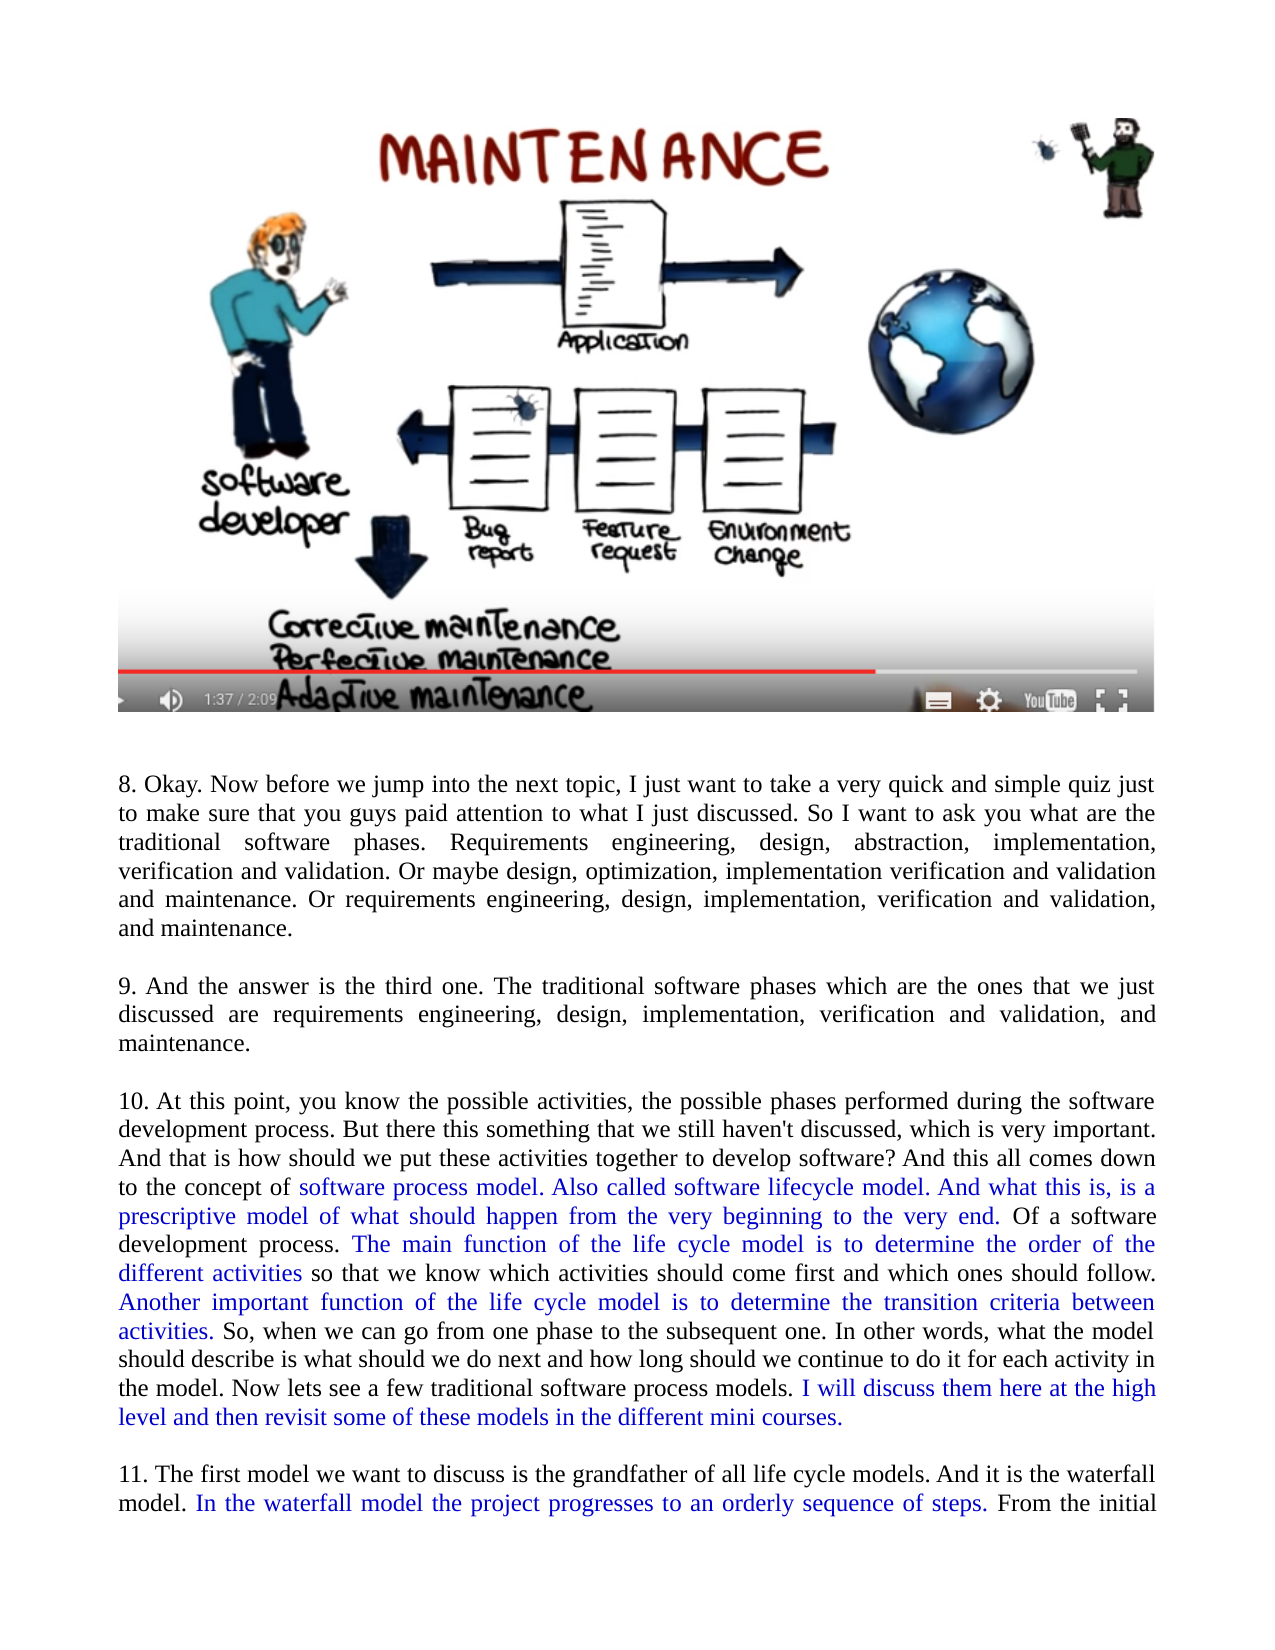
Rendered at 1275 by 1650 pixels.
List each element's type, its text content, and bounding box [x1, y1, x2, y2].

text 8. Okay. Now before we jump into the next topic, I just want to take a very quick and simple quiz just to make sure that you guys paid attention to what I just discussed. So I want to ask you what are the traditional software phases. Requirements engineering, design, abstraction, implementation, verification and validation. Or maybe design, optimization, implementation verification and validation and maintenance. Or requirements engineering, design, implementation, verification and validation, and maintenance. [118, 769, 1157, 942]
text 9. And the answer is the third one. The traditional software phases which are the ones that we just discussed are requirements engineering, design, implementation, verification and validation, and maintenance. [118, 971, 1157, 1057]
text 10. At this point, you know the possible activities, the possible phases performed during the software development process. But there this something that we still haven't discussed, which is very important. And that is how should we put these activities together to develop software? And this all comes down to the concept of software process model. Also called software lifecycle model. And what this is, is a prescriptive model of what should happen from the very beginning to the very end. Of a software development process. The main function of the life cycle model is to determine the order of the different activities so that we know which activities should come first and which ones should follow. Another important function of the life cycle model is to determine the transition criteria between activities. So, when we can go from one phase to the subsequent one. In other words, what the model should describe is what should we do next and how long should we continue to do it for each activity in the model. Now lets see a few traditional software process models. I will discuss them here at the high level and then revisit some of these models in the different mini courses. [118, 1086, 1157, 1431]
picture [118, 118, 1157, 712]
text 11. The first model we want to discuss is the grandfather of all life cycle models. And it is the waterfall model. In the waterfall model the project progresses to an orderly sequence of steps. From the initial [118, 1459, 1157, 1517]
